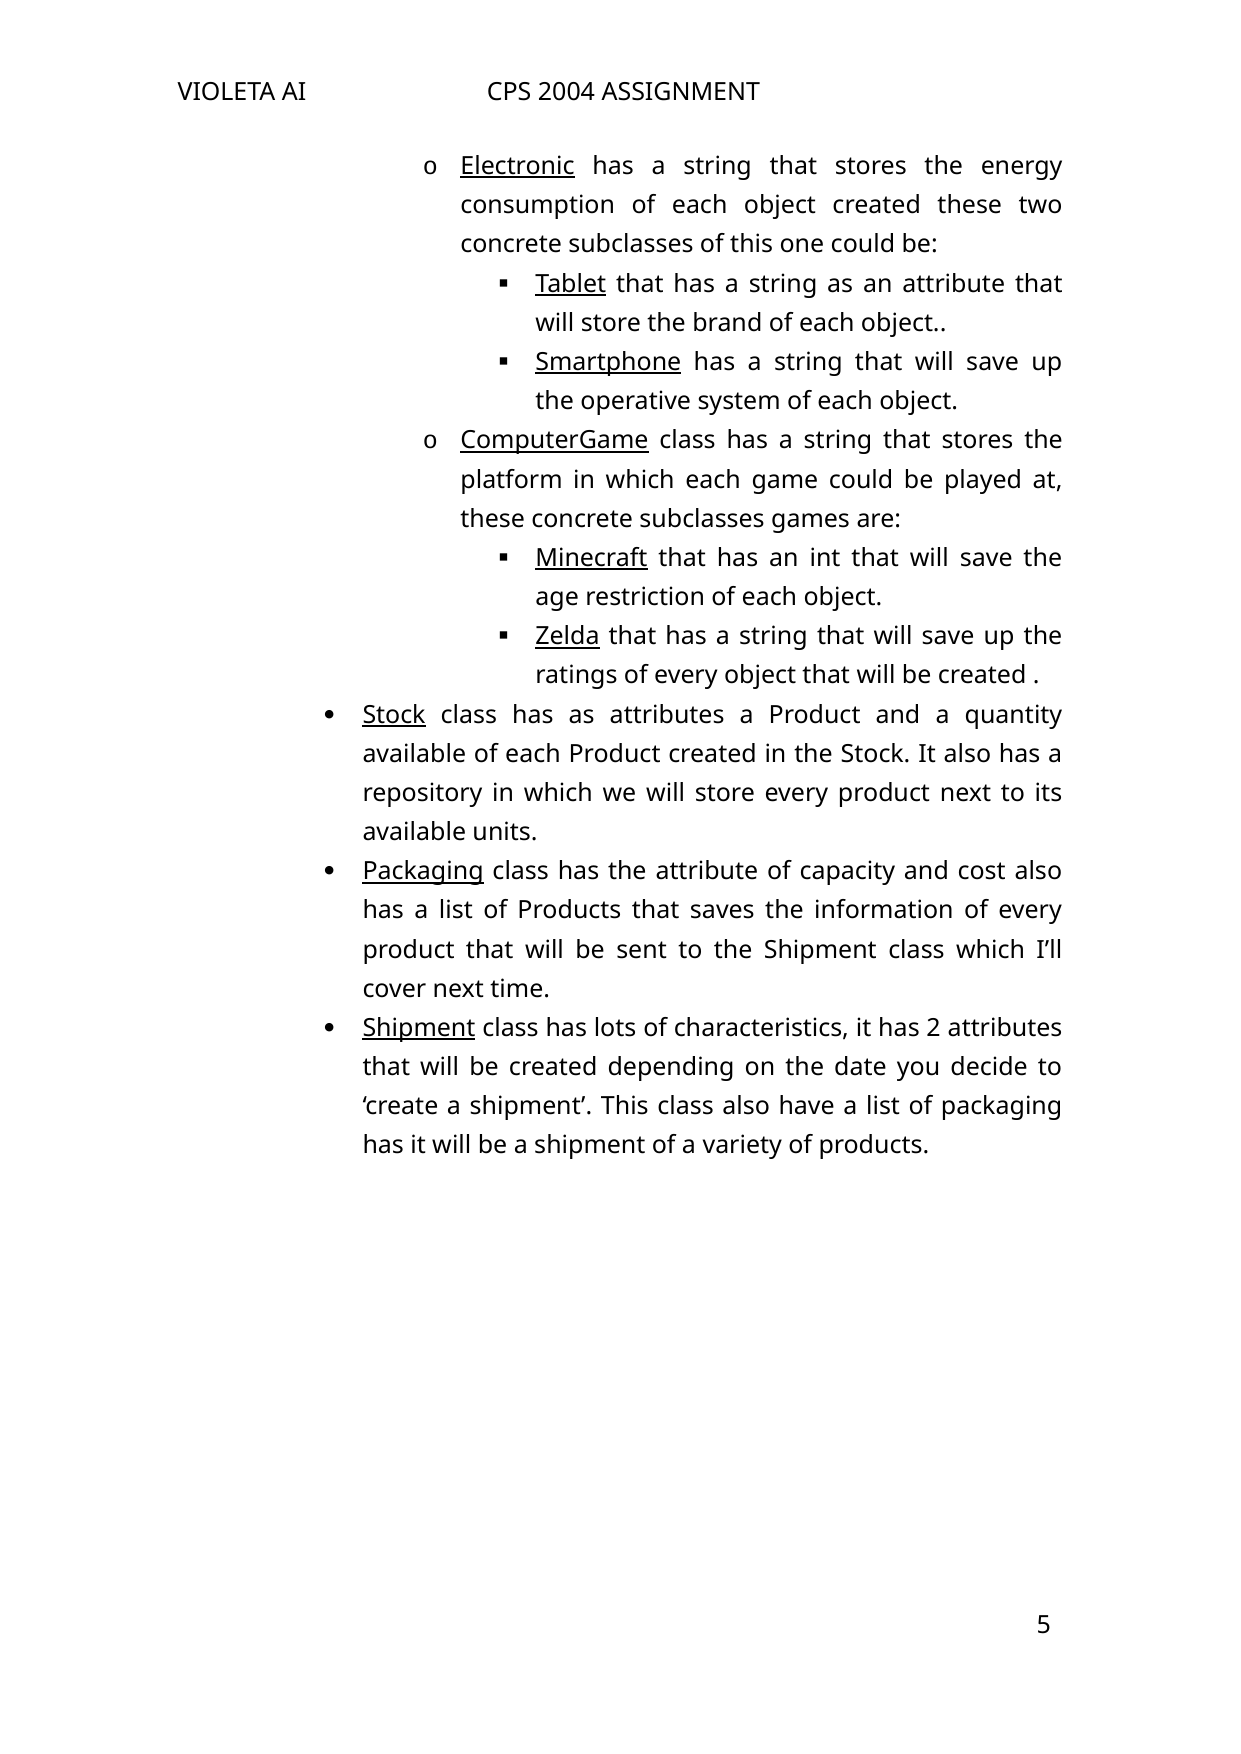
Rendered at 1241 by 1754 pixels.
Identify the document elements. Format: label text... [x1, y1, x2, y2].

list Tablet that has a string as an attribute that will store the brand of each object.. [498, 265, 1063, 338]
list Packaging class has the attribute of capacity and cost also has a list of Products that saves the information of every product that will be sent to the Shipment class which I’ll cover next time. [325, 853, 1063, 1004]
list Shipment class has lots of characteristics, it has 2 attributes that will be created depending on the date you decide to ‘create a shipment’. This class also have a list of packaging has it will be a shipment of a variety of products. [325, 1010, 1063, 1161]
list Smartphone has a string that will save up the operative system of each object. [498, 344, 1063, 417]
list Minecraft that has an int that will save the age restriction of each object. [498, 540, 1063, 613]
list Electronic has a string that stores the energy consumption of each object created these two concrete subclasses of this one could be: [423, 148, 1063, 260]
list Stock class has as attributes a Product and a quantity available of each Product created in the Stock. It also has a repository in which we will store every product next to its available units. [325, 696, 1063, 848]
list Zelda that has a string that will save up the ratings of every object that will be created . [498, 618, 1063, 691]
list ComputerGame class has a string that stores the platform in which each game could be played at, these concrete subclasses games are: [423, 422, 1063, 534]
